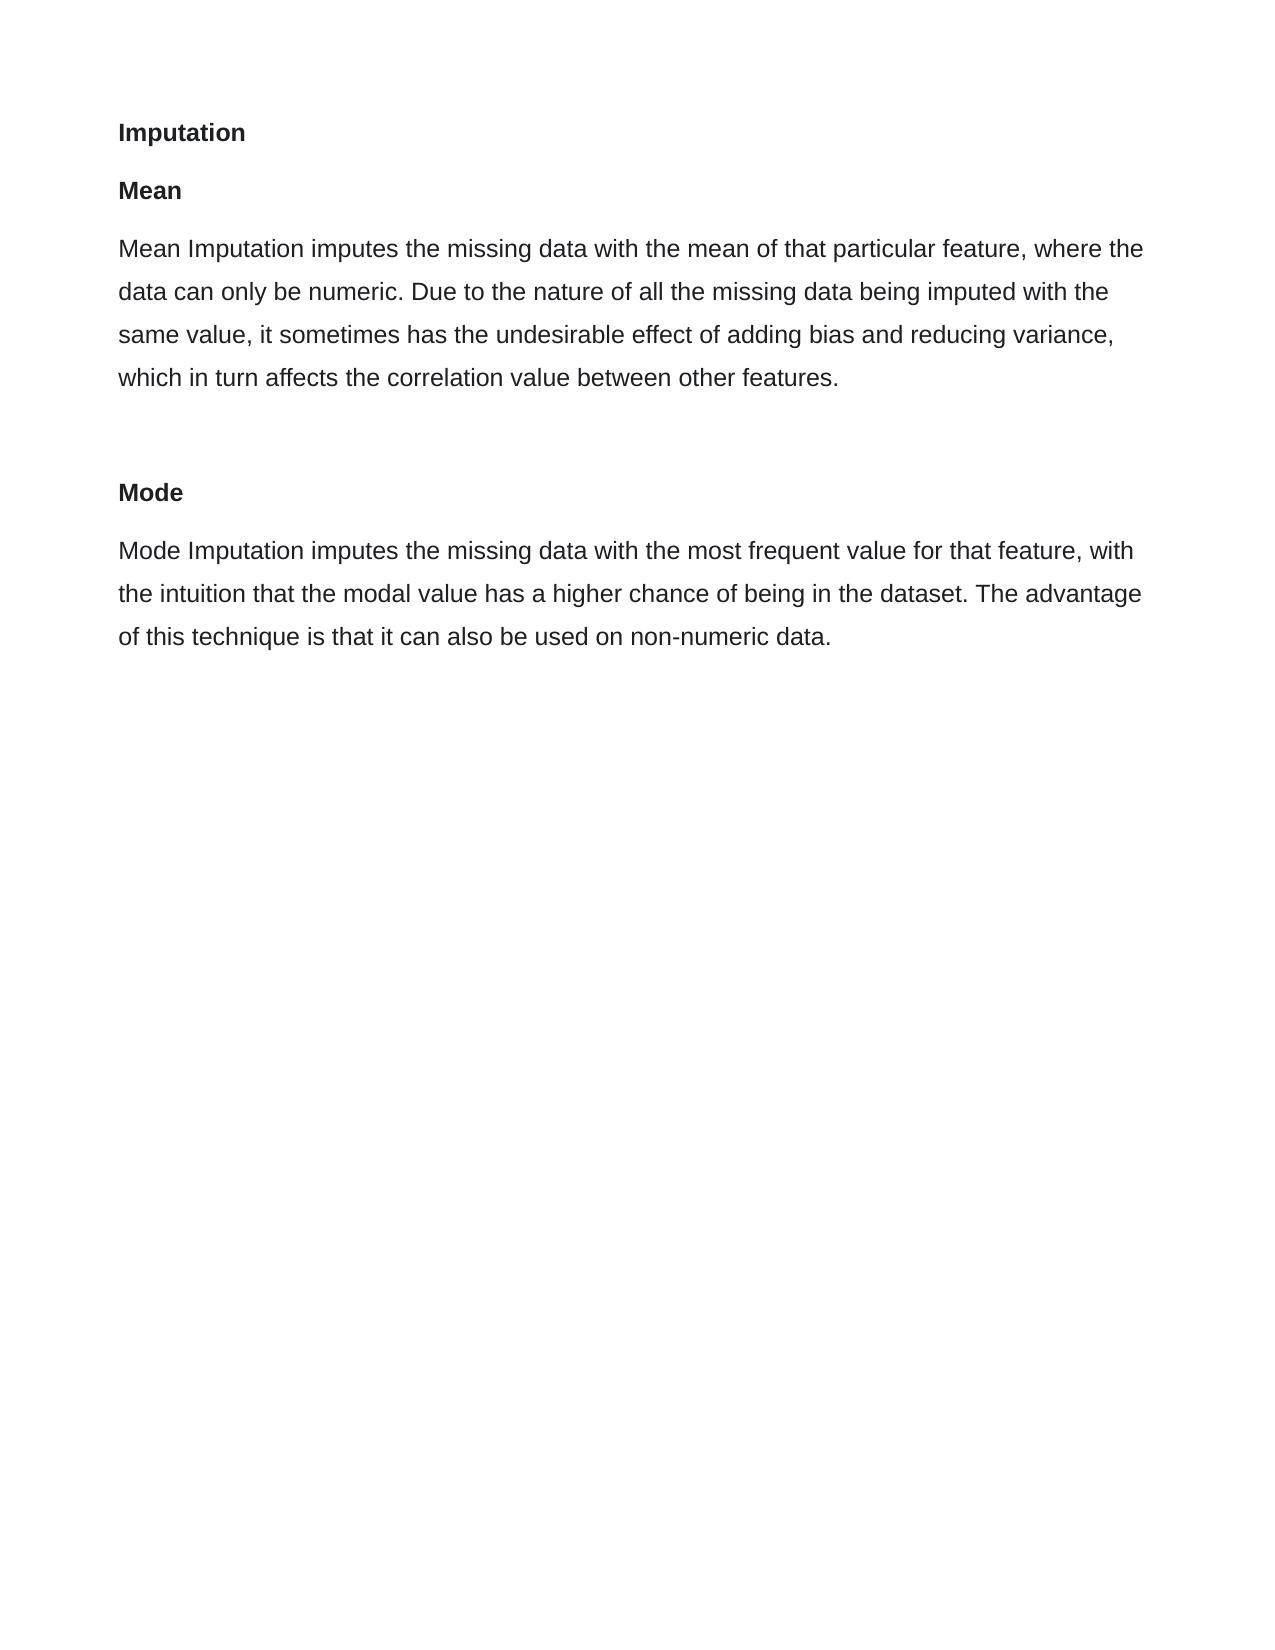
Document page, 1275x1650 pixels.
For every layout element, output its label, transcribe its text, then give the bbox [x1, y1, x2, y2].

text Mode Imputation imputes the missing data with the most frequent value for that feature, with the intuition that the modal value has a higher chance of being in the dataset. The advantage of this technique is that it can also be used on non-numeric data. [118, 536, 1157, 651]
text Mean Imputation imputes the missing data with the mean of that particular feature, where the data can only be numeric. Due to the nature of all the missing data being imputed with the same value, it sometimes has the undesirable effect of adding bias and reducing variance, which in turn affects the correlation value between other features. [118, 233, 1157, 392]
text Imputation [118, 118, 1157, 147]
text Mode [118, 478, 1157, 507]
text Mean [118, 176, 1157, 204]
